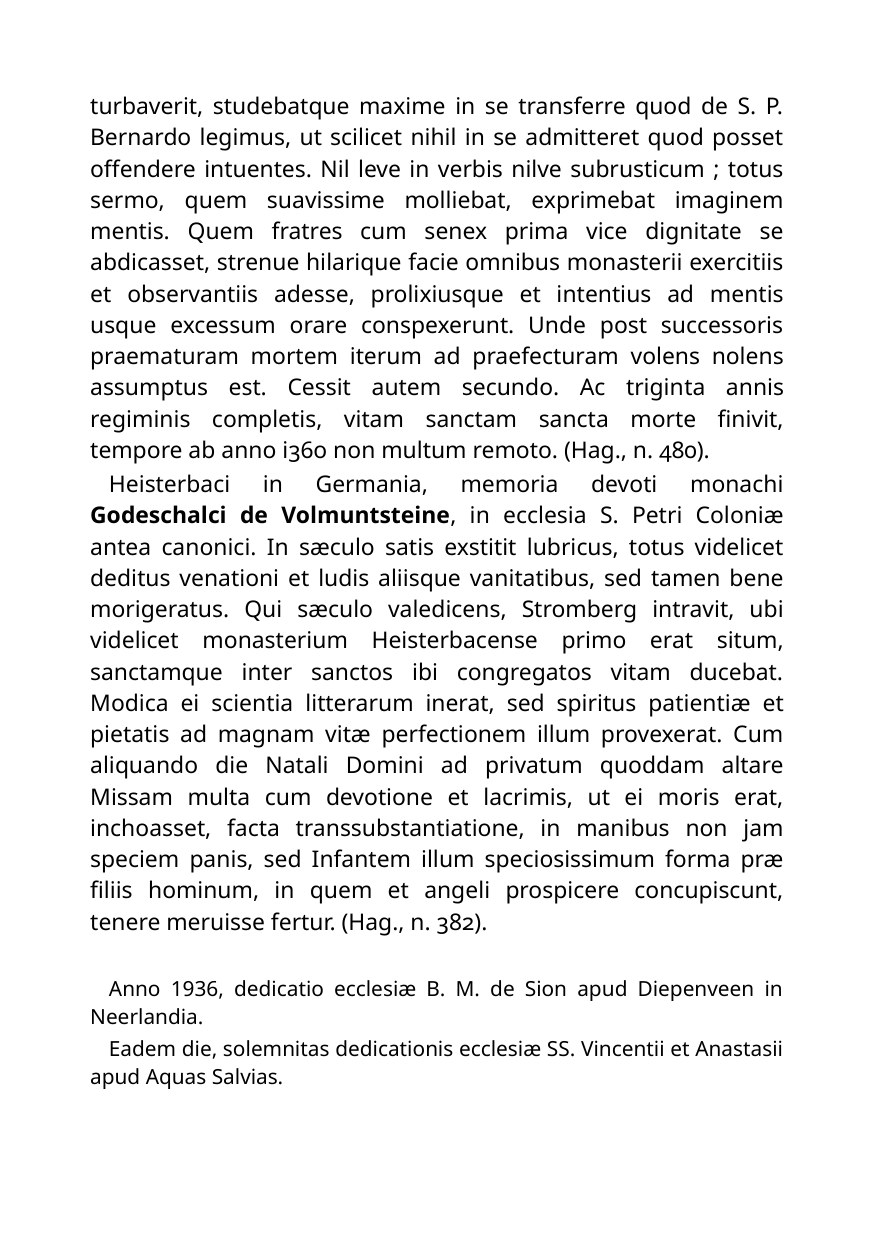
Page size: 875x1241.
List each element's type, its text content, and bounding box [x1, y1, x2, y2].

text Anno 1936, dedicatio ecclesiæ B. M. de Sion apud Diepenveen in Neerlandia. [90, 974, 784, 1031]
text Eadem die, solemnitas dedicationis ecclesiæ SS. Vincentii et Anastasii apud Aquas Salvias. [90, 1034, 784, 1091]
text Heisterbaci in Germania, memoria devoti monachi Godeschalci de Volmuntsteine, in ecclesia S. Petri Coloniæ antea canonici. In sæculo satis exstitit lubricus, totus videlicet deditus venationi et ludis aliisque vanitatibus, sed tamen bene morigeratus. Qui sæculo valedicens, Stromberg intravit, ubi videlicet monasterium Heisterbacense primo erat situm, sanctamque inter sanctos ibi congregatos vitam ducebat. Modica ei scientia litterarum inerat, sed spiritus patientiæ et pietatis ad magnam vitæ perfectionem illum provexerat. Cum ali­quando die Natali Domini ad privatum quoddam altare Missam multa cum devotione et lacrimis, ut ei moris erat, inchoasset, facta transsubstantiatione, in manibus non jam speciem panis, sed Infantem illum speciosissimum forma præ filiis hominum, in quem et angeli prospicere concupiscunt, tenere meruisse fertur. (Hag., n. 382). [90, 468, 784, 937]
text turbaverit, studebatque maxime in se transferre quod de S. P. Bernardo legimus, ut scilicet nihil in se admitteret quod posset offendere intuentes. Nil leve in verbis nilve subrusticum ; totus sermo, quem suavissime molliebat, exprimebat imaginem mentis. Quem fratres cum senex prima vice dignitate se abdicasset, strenue hilarique facie omnibus monasterii exercitiis et observantiis adesse, prolixiusque et intentius ad mentis usque excessum orare conspexerunt. Unde post successoris praematuram mortem iterum ad praefecturam volens nolens assumptus est. Cessit autem secundo. Ac trigin­ta annis regiminis completis, vitam sanctam sancta morte finivit, tempore ab anno i36o non multum remoto. (Hag., n. 480). [90, 90, 784, 465]
